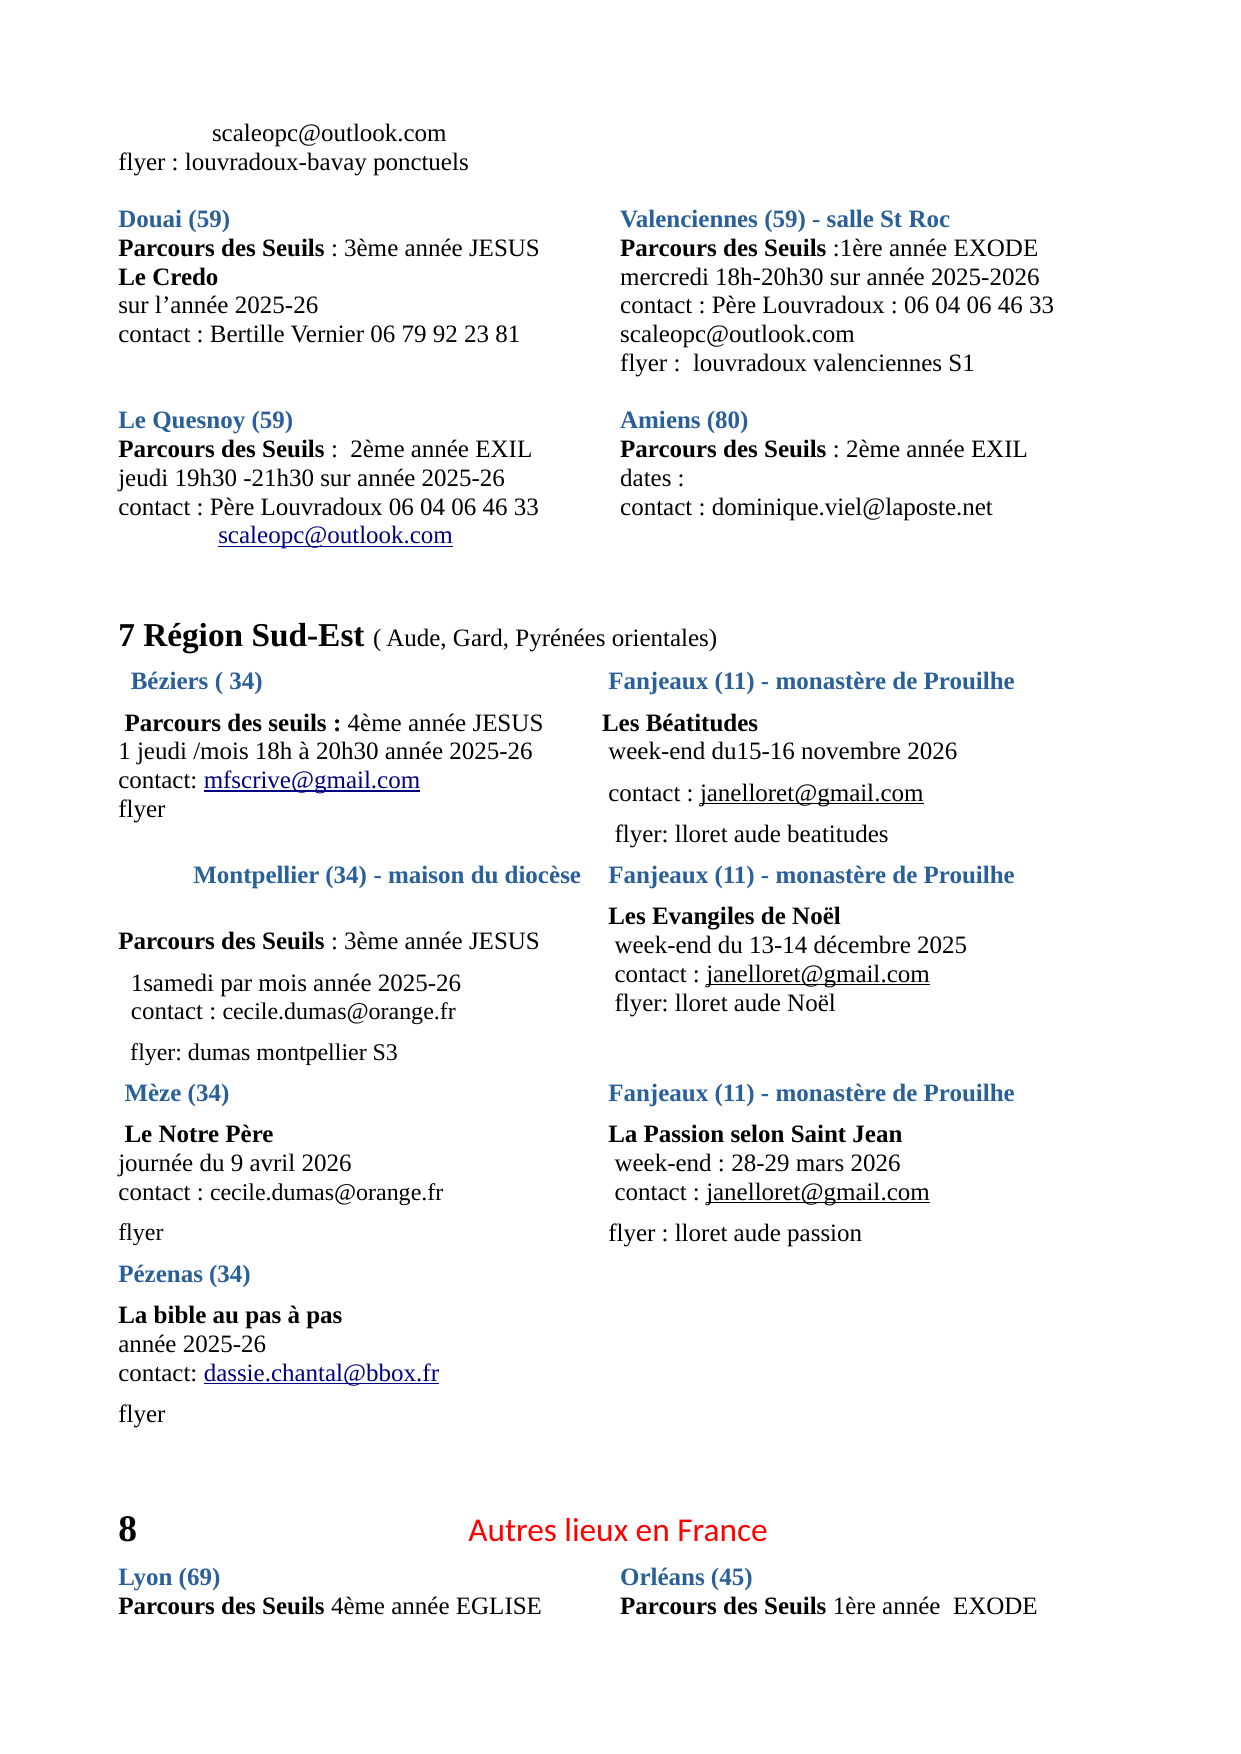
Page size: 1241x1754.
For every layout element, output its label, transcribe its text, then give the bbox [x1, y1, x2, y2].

table_cell Douai (59) [118, 204, 620, 233]
table_cell La Passion selon Saint Jean week-end : 28-29 mars 2026 contact : janelloret@gmail.com flyer : lloret aude passion [602, 1119, 1122, 1259]
table_cell Amiens (80) [620, 406, 1122, 434]
table_header Béziers ( 34) [118, 666, 602, 708]
table_cell Valenciennes (59) - salle St Roc [620, 204, 1122, 233]
table_cell [602, 1259, 1122, 1300]
table_cell Mèze (34) [118, 1078, 602, 1119]
table_cell Parcours des Seuils : 3ème année JESUS Le Credo sur l’année 2025-26 contact : Bertille Vernier 06 79 92 23 81 [118, 233, 620, 406]
table_cell Le Quesnoy (59) [118, 406, 620, 434]
table_cell Fanjeaux (11) - monastère de Prouilhe [602, 860, 1122, 901]
table_cell Pézenas (34) [118, 1259, 602, 1300]
table_cell Fanjeaux (11) - monastère de Prouilhe [602, 1078, 1122, 1119]
table_header Fanjeaux (11) - monastère de Prouilhe [602, 666, 1122, 708]
table_cell [620, 118, 1122, 204]
table_cell Les Evangiles de Noël week-end du 13-14 décembre 2025 contact : janelloret@gmail.com flyer: lloret aude Noël [602, 901, 1122, 1078]
table_cell Le Notre Père journée du 9 avril 2026 contact : cecile.dumas@orange.fr flyer [118, 1119, 602, 1259]
table_cell Parcours des Seuils :1ère année EXODE mercredi 18h-20h30 sur année 2025-2026 contact : Père Louvradoux : 06 04 06 46 33 scaleopc@outlook.com flyer : louvradoux valenciennes S1 [620, 233, 1122, 406]
subtitle Autres lieux en France [118, 1507, 1122, 1550]
table_header Orléans (45) [620, 1563, 1122, 1591]
table_cell Parcours des Seuils : 2ème année EXIL dates : contact : dominique.viel@laposte.net [620, 434, 1122, 549]
table_cell [602, 1300, 1122, 1440]
table_cell Parcours des Seuils 4ème année EGLISE [118, 1591, 620, 1620]
table_cell Les Béatitudes week-end du15-16 novembre 2026 contact : janelloret@gmail.com flyer: lloret aude beatitudes [602, 708, 1122, 860]
table_cell Parcours des Seuils : 2ème année EXIL jeudi 19h30 -21h30 sur année 2025-26 contact : Père Louvradoux 06 04 06 46 33 scaleopc@outlook.com [118, 434, 620, 549]
table_cell Parcours des Seuils 1ère année EXODE [620, 1591, 1122, 1620]
table_cell La bible au pas à pas année 2025-26 contact: dassie.chantal@bbox.fr flyer [118, 1300, 602, 1440]
table_cell scaleopc@outlook.com flyer : louvradoux-bavay ponctuels [118, 118, 620, 204]
subtitle Région Sud-Est ( Aude, Gard, Pyrénées orientales) [118, 616, 1122, 654]
table_cell Montpellier (34) - maison du diocèse [118, 860, 602, 901]
table_cell Parcours des seuils : 4ème année JESUS 1 jeudi /mois 18h à 20h30 année 2025-26 contact: mfscrive@gmail.com flyer [118, 708, 602, 860]
table_cell Parcours des Seuils : 3ème année JESUS 1samedi par mois année 2025-26 contact : cecile.dumas@orange.fr flyer: dumas montpellier S3 [118, 901, 602, 1078]
table_header Lyon (69) [118, 1563, 620, 1591]
